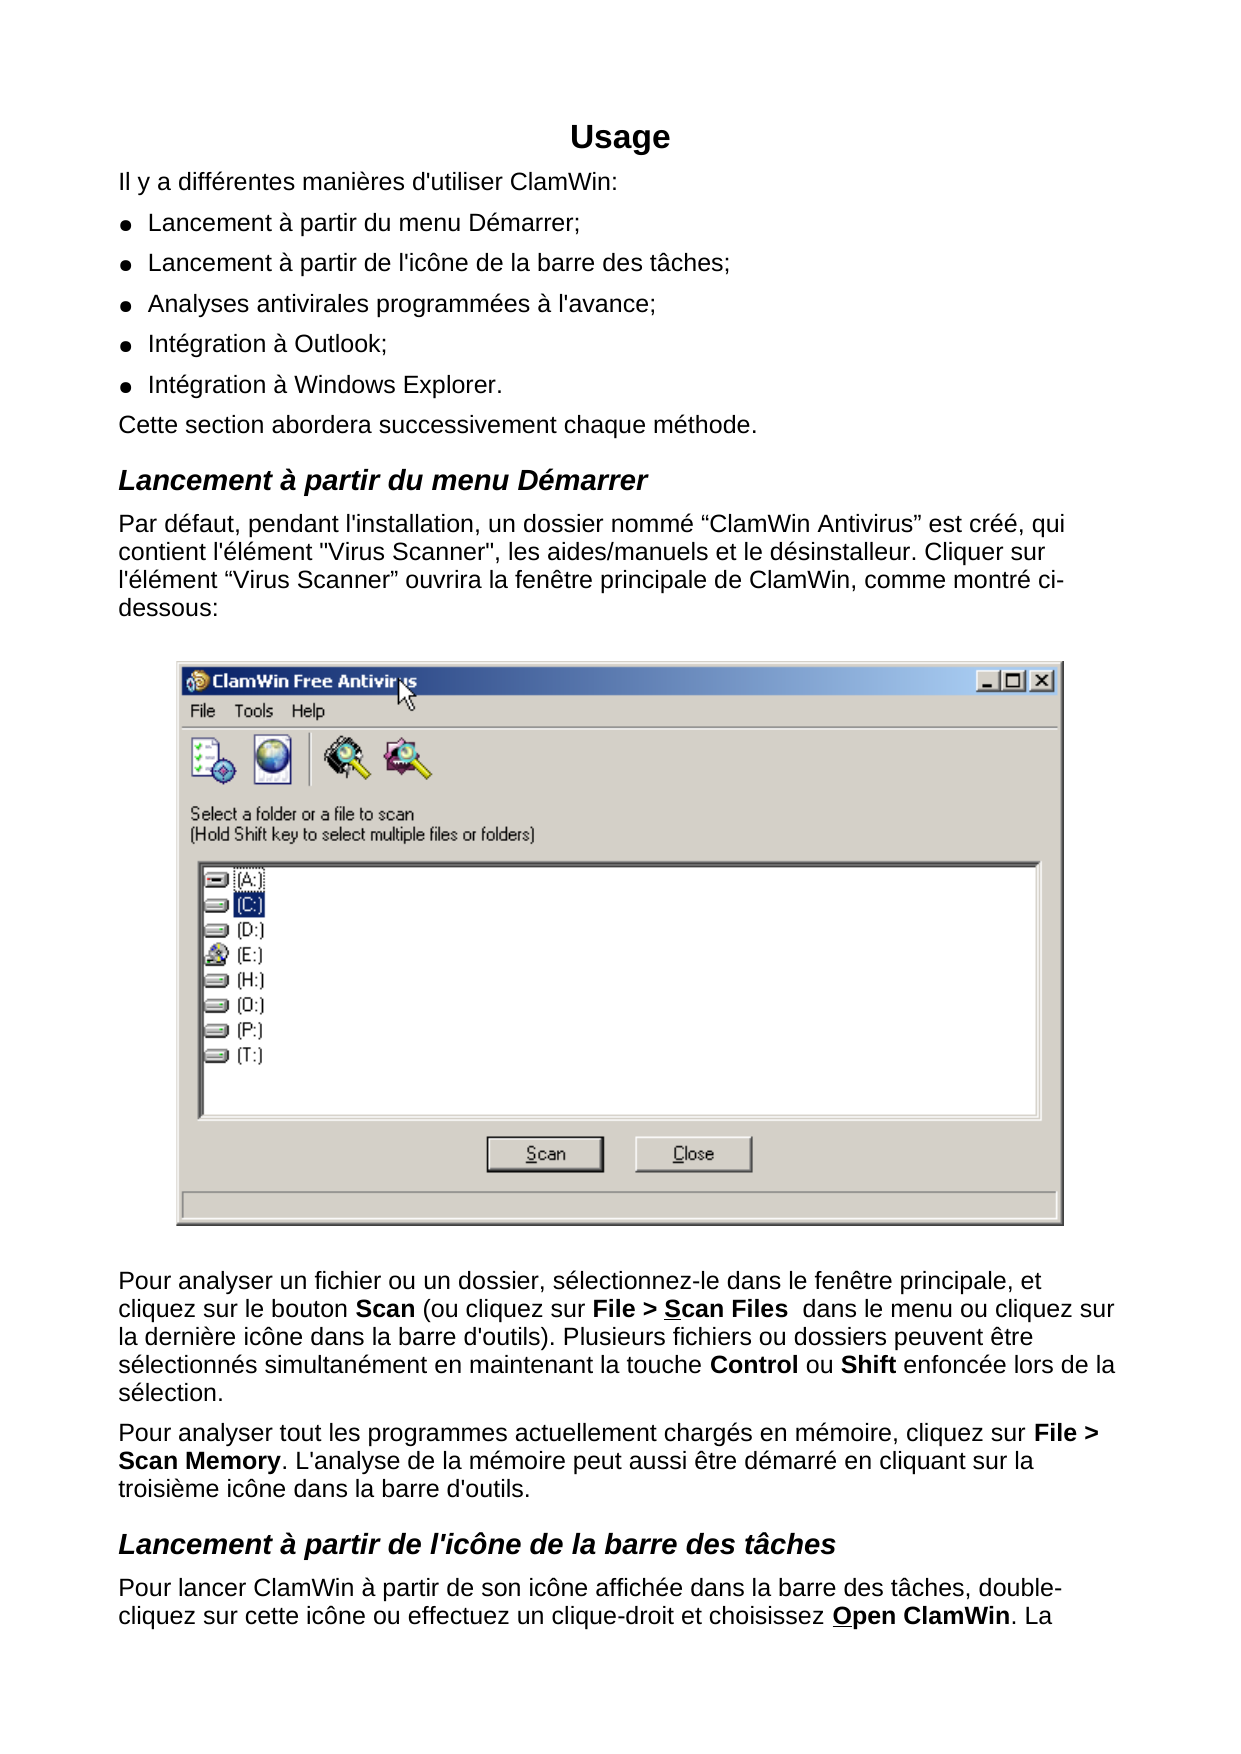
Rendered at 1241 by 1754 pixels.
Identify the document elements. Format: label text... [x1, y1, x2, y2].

list Intégration à Windows Explorer. [118, 371, 1122, 398]
text Par défaut, pendant l'installation, un dossier nommé “ClamWin Antivirus” est créé, qui contient l'élément "Virus Scanner", les aides/manuels et le désinstalleur. Cliquer sur l'élément “Virus Scanner” ouvrira la fenêtre principale de ClamWin, comme montré ci-dessous: [118, 509, 1122, 621]
text Pour lancer ClamWin à partir de son icône affichée dans la barre des tâches, double-cliquez sur cette icône ou effectuez un clique-droit et choisissez Open ClamWin. La [118, 1573, 1122, 1629]
text Pour analyser tout les programmes actuellement chargés en mémoire, cliquez sur File > Scan Memory. L'analyse de la mémoire peut aussi être démarré en cliquant sur la troisième icône dans la barre d'outils. [118, 1419, 1122, 1503]
text Pour analyser un fichier ou un dossier, sélectionnez-le dans le fenêtre principale, et cliquez sur le bouton Scan (ou cliquez sur File > Scan Files dans le menu ou cliquez sur la dernière icône dans la barre d'outils). Plusieurs fichiers ou dossiers peuvent être sélectionnés simultanément en maintenant la touche Control ou Shift enfoncée lors de la sélection. [118, 1266, 1122, 1407]
list Lancement à partir de l'icône de la barre des tâches; [118, 249, 1122, 277]
list Intégration à Outlook; [118, 330, 1122, 358]
picture [176, 661, 1064, 1226]
list Analyses antivirales programmées à l'avance; [118, 289, 1122, 317]
text Cette section abordera successivement chaque méthode. [118, 411, 1122, 439]
text Il y a différentes manières d'utiliser ClamWin: [118, 168, 1122, 196]
subtitle Usage [118, 118, 1122, 155]
subtitle Lancement à partir de l'icône de la barre des tâches [118, 1528, 1122, 1561]
list Lancement à partir du menu Démarrer; [118, 208, 1122, 236]
subtitle Lancement à partir du menu Démarrer [118, 464, 1122, 497]
